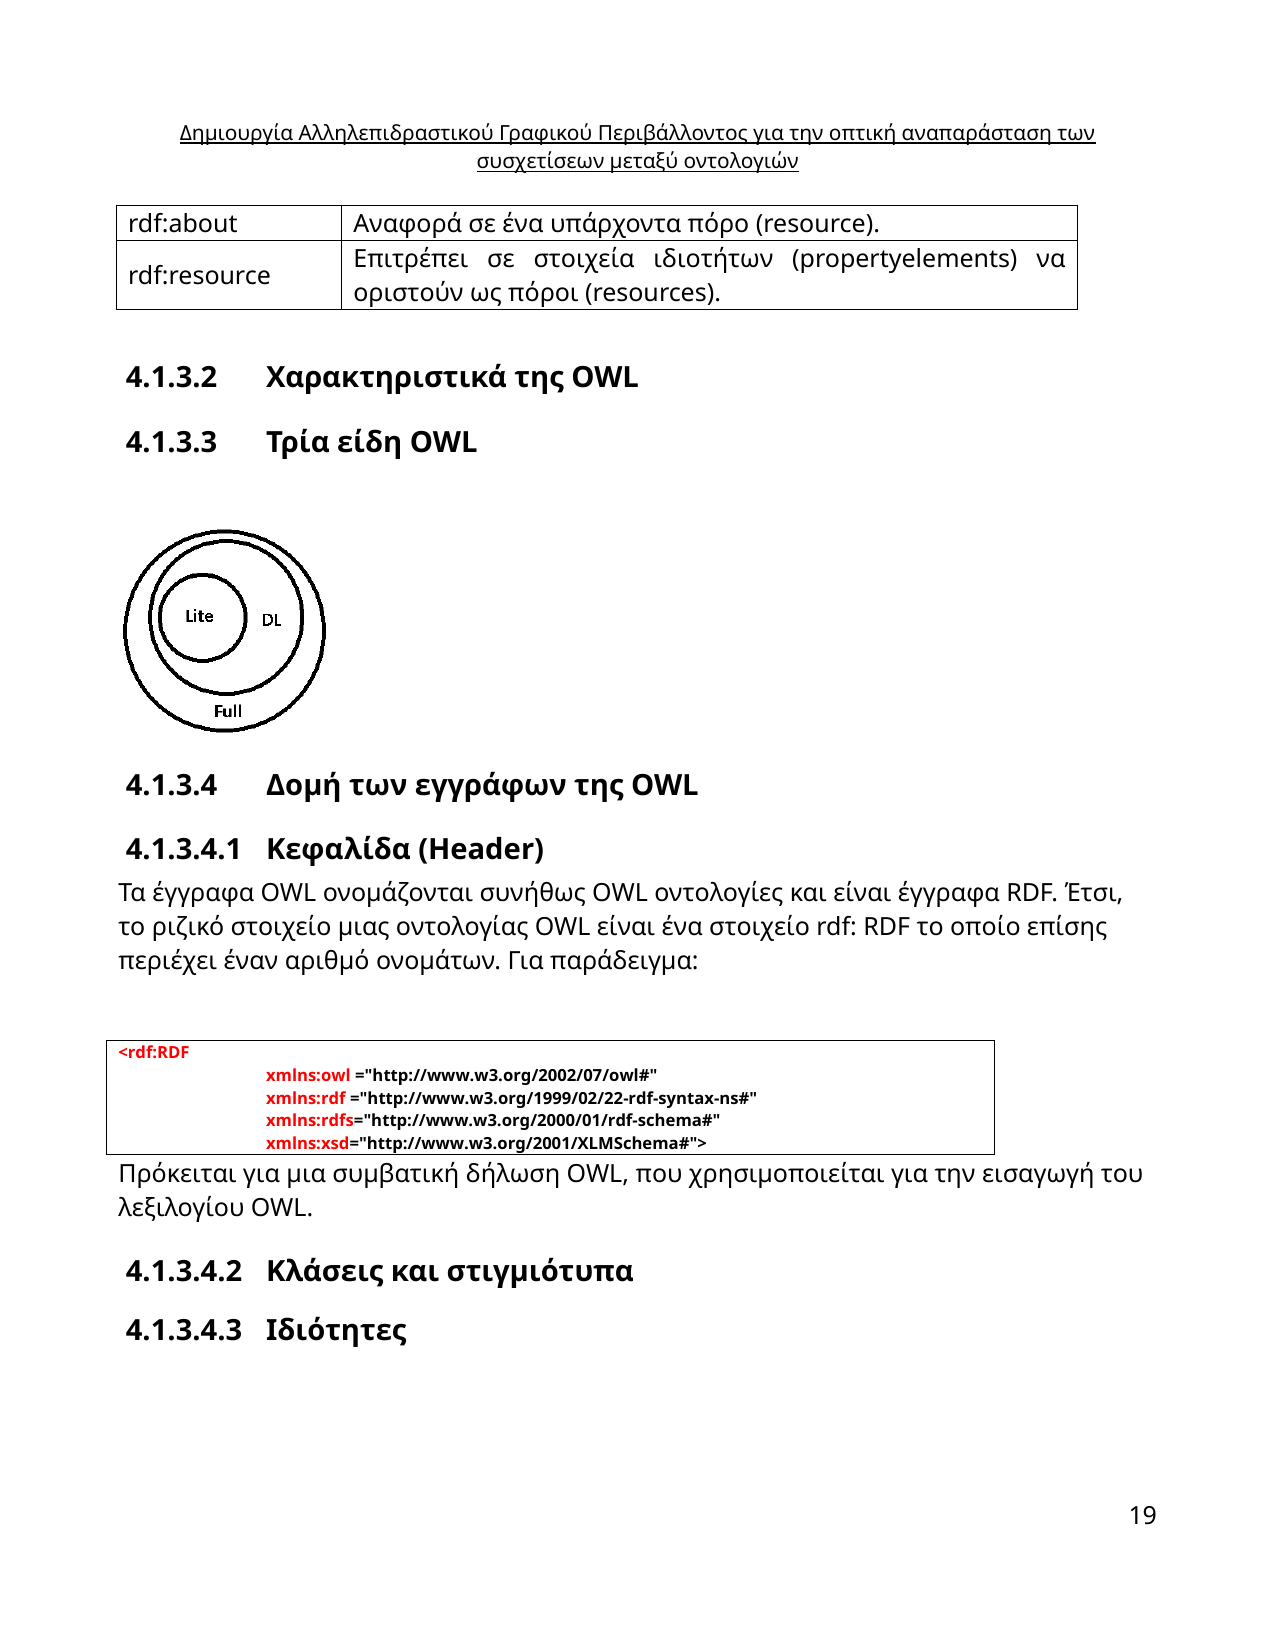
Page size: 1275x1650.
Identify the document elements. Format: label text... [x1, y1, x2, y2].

table_cell rdf:about [117, 206, 341, 239]
table_cell rdf:resource [117, 241, 341, 309]
table_header <rdf:RDF xmlns:owl ="http://www.w3.org/2002/07/owl#" xmlns:rdf ="http://www.w3.org/1999/02/22-rdf-syntax-ns#" xmlns:rdfs="http://www.w3.org/2000/01/rdf-schema#" xmlns:xsd="http://www.w3.org/2001/XLMSchema#"> [107, 1041, 994, 1154]
subtitle Κλάσεις και στιγμιότυπα [118, 1251, 1157, 1290]
picture [118, 521, 332, 737]
subtitle Χαρακτηριστικά της OWL [118, 356, 1157, 396]
subtitle Τρία είδη OWL [118, 421, 1157, 461]
subtitle Iδιότητες [118, 1309, 1157, 1349]
text Τα έγγραφα OWL ονομάζονται συνήθως OWL οντολογίες και είναι έγγραφα RDF. Έτσι, το ριζικό στοιχείο μιας οντολογίας OWL είναι ένα στοιχείο rdf: RDF το οποίο επίσης περιέχει έναν αριθμό ονομάτων. Για παράδειγμα: [118, 874, 1157, 977]
subtitle Δομή των εγγράφων της OWL [118, 764, 1157, 803]
table_cell Επιτρέπει σε στοιχεία ιδιοτήτων (propertyelements) να οριστούν ως πόροι (resources). [342, 241, 1077, 309]
table_cell Αναφορά σε ένα υπάρχοντα πόρο (resource). [342, 206, 1077, 239]
text Πρόκειται για μια συμβατική δήλωση OWL, που χρησιμοποιείται για την εισαγωγή του λεξιλογίου OWL. [118, 1155, 1157, 1223]
subtitle Κεφαλίδα (Header) [118, 828, 1157, 868]
